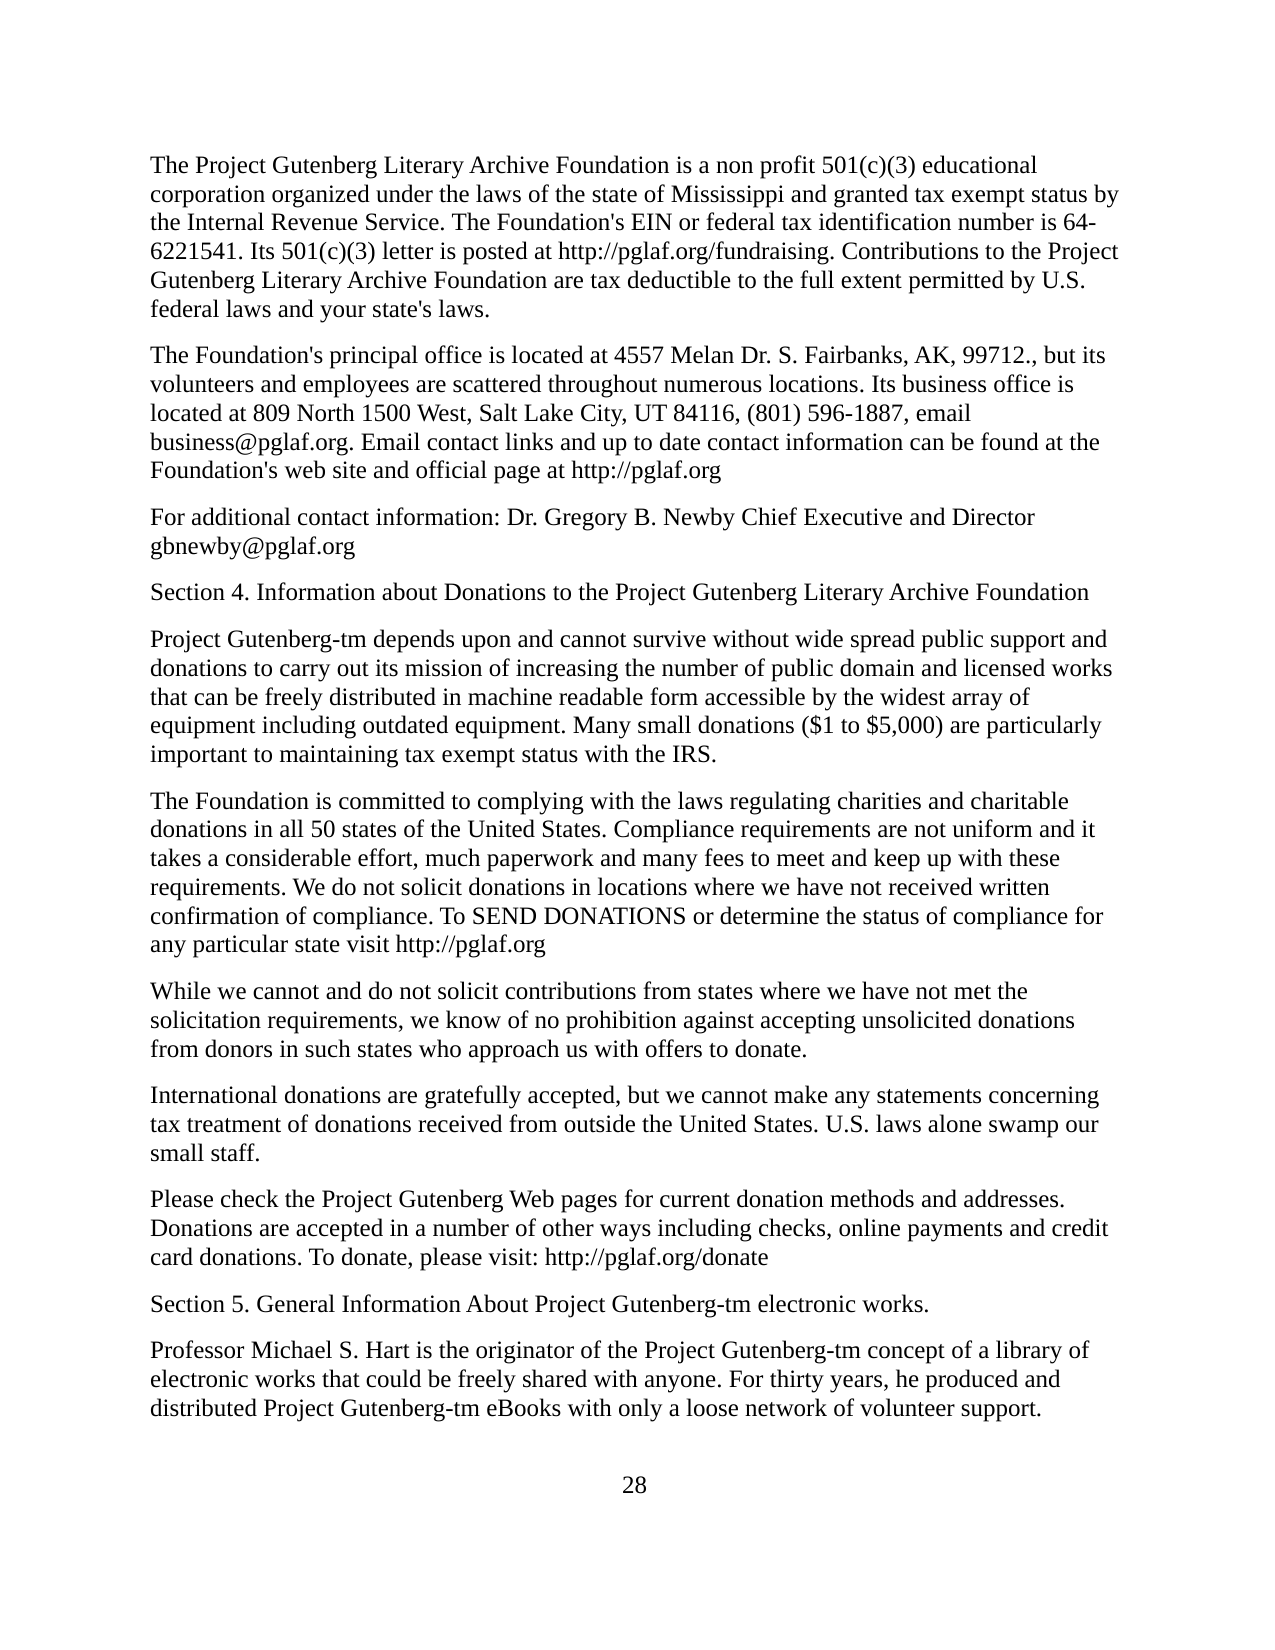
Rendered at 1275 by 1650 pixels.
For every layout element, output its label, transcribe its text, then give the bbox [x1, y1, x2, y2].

text The Foundation is committed to complying with the laws regulating charities and charitable donations in all 50 states of the United States. Compliance requirements are not uniform and it takes a considerable effort, much paperwork and many fees to meet and keep up with these requirements. We do not solicit donations in locations where we have not received written confirmation of compliance. To SEND DONATIONS or determine the status of compliance for any particular state visit http://pglaf.org [150, 786, 1125, 958]
text Please check the Project Gutenberg Web pages for current donation methods and addresses. Donations are accepted in a number of other ways including checks, online payments and credit card donations. To donate, please visit: http://pglaf.org/donate [150, 1184, 1125, 1271]
text Section 5. General Information About Project Gutenberg-tm electronic works. [150, 1289, 1125, 1317]
text Professor Michael S. Hart is the originator of the Project Gutenberg-tm concept of a library of electronic works that could be freely shared with anyone. For thirty years, he produced and distributed Project Gutenberg-tm eBooks with only a loose network of volunteer support. [150, 1335, 1125, 1422]
text International donations are gratefully accepted, but we cannot make any statements concerning tax treatment of donations received from outside the United States. U.S. laws alone swamp our small staff. [150, 1080, 1125, 1167]
text For additional contact information: Dr. Gregory B. Newby Chief Executive and Director gbnewby@pglaf.org [150, 502, 1125, 559]
text The Foundation's principal office is located at 4557 Melan Dr. S. Fairbanks, AK, 99712., but its volunteers and employees are scattered throughout numerous locations. Its business office is located at 809 North 1500 West, Salt Lake City, UT 84116, (801) 596-1887, email business@pglaf.org. Email contact links and up to date contact information can be found at the Foundation's web site and official page at http://pglaf.org [150, 340, 1125, 484]
text The Project Gutenberg Literary Archive Foundation is a non profit 501(c)(3) educational corporation organized under the laws of the state of Mississippi and granted tax exempt status by the Internal Revenue Service. The Foundation's EIN or federal tax identification number is 64-6221541. Its 501(c)(3) letter is posted at http://pglaf.org/fundraising. Contributions to the Project Gutenberg Literary Archive Foundation are tax deductible to the full extent permitted by U.S. federal laws and your state's laws. [150, 150, 1125, 322]
text While we cannot and do not solicit contributions from states where we have not met the solicitation requirements, we know of no prohibition against accepting unsolicited donations from donors in such states who approach us with offers to donate. [150, 976, 1125, 1062]
text Section 4. Information about Donations to the Project Gutenberg Literary Archive Foundation [150, 577, 1125, 606]
text Project Gutenberg-tm depends upon and cannot survive without wide spread public support and donations to carry out its mission of increasing the number of public domain and licensed works that can be freely distributed in machine readable form accessible by the widest array of equipment including outdated equipment. Many small donations ($1 to $5,000) are particularly important to maintaining tax exempt status with the IRS. [150, 624, 1125, 768]
